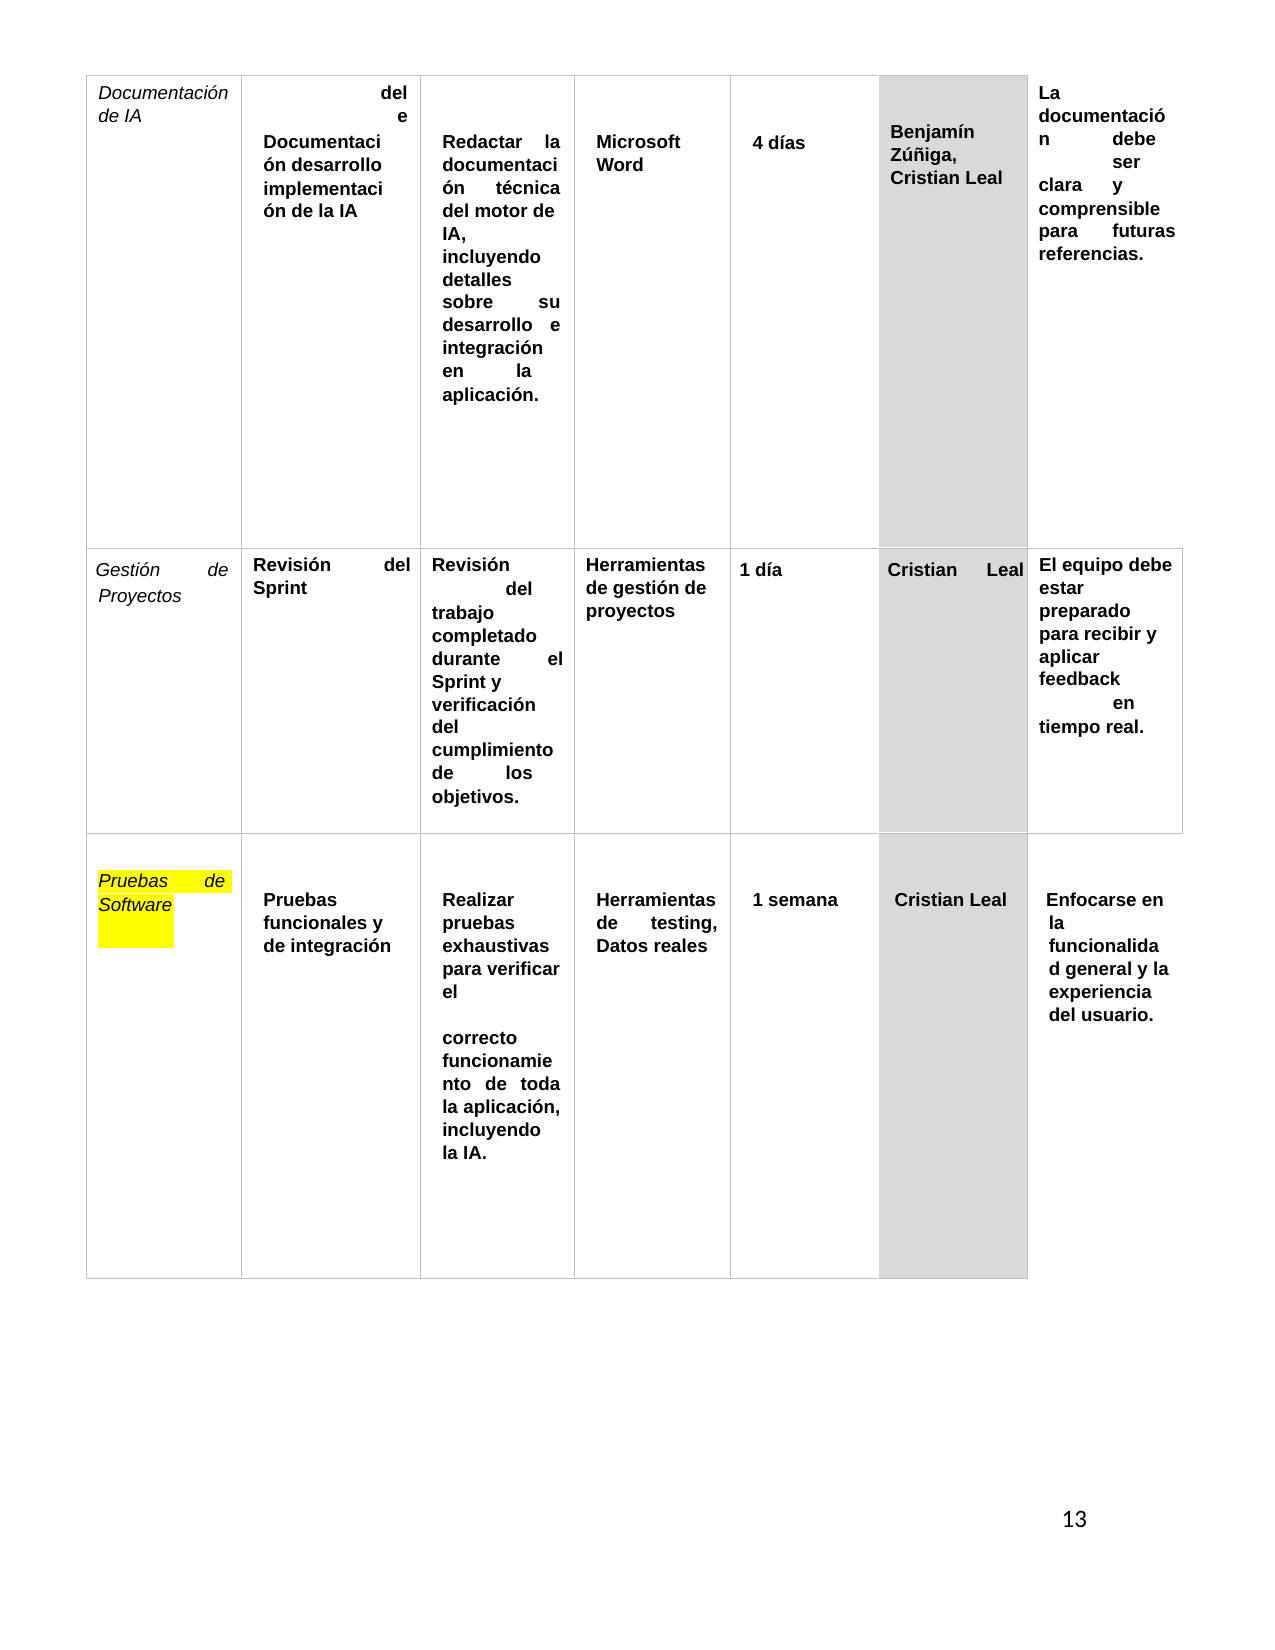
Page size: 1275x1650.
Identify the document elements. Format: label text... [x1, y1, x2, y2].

table_cell Cristian Leal [879, 549, 1027, 832]
table_header Pruebas [98, 870, 174, 893]
table_cell Revisión del trabajo completado durante el Sprint y verificación del cumplimiento de los objetivos. [421, 549, 574, 832]
table_cell Herramientas de gestión de proyectos [575, 549, 730, 832]
table_header Redactar la documentaci ón técnica del motor de IA, incluyendo detalles sobre su desarrollo e integración en la aplicación. [421, 76, 574, 547]
table_cell del [384, 549, 420, 832]
table_cell Enfocarse en la funcionalida d general y la experiencia del usuario. [1028, 834, 1183, 1278]
table_cell Cristian Leal [879, 834, 1027, 1278]
table_cell Revisión Sprint [242, 549, 383, 832]
table_cell [87, 834, 241, 1278]
table_header de [174, 870, 232, 893]
table_cell Gestión de Proyectos [87, 549, 241, 832]
table_cell El equipo debe estar preparado para recibir y aplicar feedback en tiempo real. [1028, 549, 1182, 832]
table_cell [174, 894, 232, 948]
table_cell Pruebas funcionales y de integración [242, 834, 420, 1278]
table_header 4 días [731, 76, 878, 547]
table_header Documentaci ón desarrollo implementaci ón de la IA [242, 76, 383, 547]
table_cell Realizar pruebas exhaustivas para verificar el correcto funcionamie nto de toda la aplicación, incluyendo la IA. [421, 834, 574, 1278]
table_cell [98, 917, 174, 948]
table_header del e [384, 76, 420, 547]
table_cell Software [98, 894, 174, 917]
table_header Microsoft Word [575, 76, 730, 547]
table_cell 1 semana [731, 834, 878, 1278]
table_cell Herramientas de testing, Datos reales [575, 834, 730, 1278]
table_header Documentación de IA [87, 76, 241, 547]
table_cell 1 día [731, 549, 878, 832]
table_header La documentació n debe ser clara y comprensible para futuras referencias. [1028, 75, 1183, 547]
table_header Benjamín Zúñiga, Cristian Leal [879, 76, 1027, 547]
